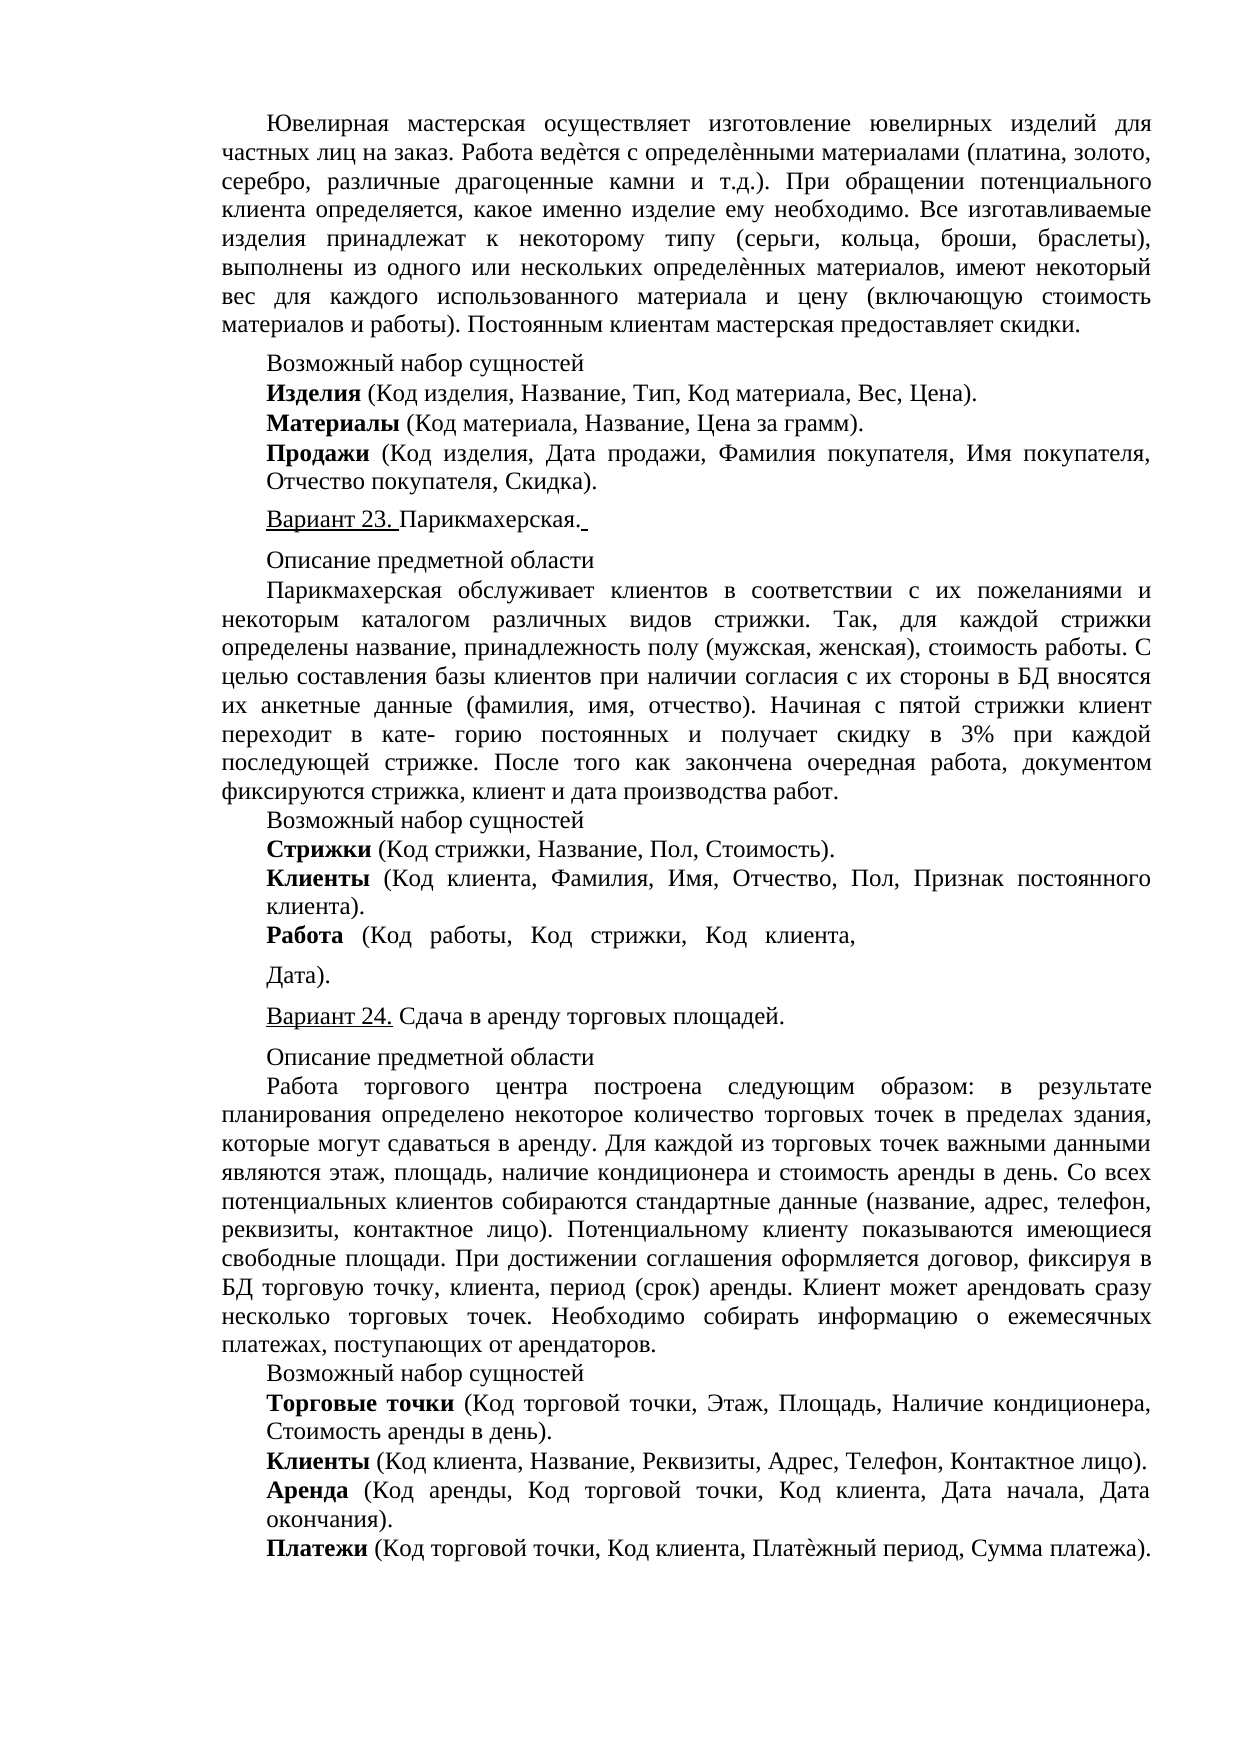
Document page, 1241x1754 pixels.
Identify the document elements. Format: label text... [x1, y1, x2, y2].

list Клиенты (Код клиента, Фамилия, Имя, Отчество, Пол, Признак постоянного клиента). [228, 863, 1152, 920]
list Вариант 24. Сдача в аренду торговых площадей. [266, 1001, 856, 1030]
list Изделия (Код изделия, Название, Тип, Код материала, Вес, Цена). [228, 377, 1211, 407]
text Возможный набор сущностей [266, 805, 1211, 834]
text Описание предметной области [266, 1042, 1211, 1071]
list Торговые точки (Код торговой точки, Этаж, Площадь, Наличие кондиционера, Стоимость аренды в день). [228, 1388, 1151, 1444]
text Парикмахерская обслуживает клиентов в соответствии с их пожеланиями и некоторым каталогом различных видов стрижки. Так, для каждой стрижки определены название, принадлежность полу (мужская, женская), стоимость работы. С целью составления базы клиентов при наличии согласия с их стороны в БД вносятся их анкетные данные (фамилия, имя, отчество). Начиная с пятой стрижки клиент переходит в кате- горию постоянных и получает скидку в 3% при каждой последующей стрижке. После того как закончена очередная работа, документом фиксируются стрижка, клиент и дата производства работ. [221, 575, 1152, 805]
list Стрижки (Код стрижки, Название, Пол, Стоимость). [228, 834, 1211, 863]
text Описание предметной области [266, 546, 1211, 574]
text Работа торгового центра построена следующим образом: в результате планирования определено некоторое количество торговых точек в пределах здания, которые могут сдаваться в аренду. Для каждой из торговых точек важными данными являются этаж, площадь, наличие кондиционера и стоимость аренды в день. Со всех потенциальных клиентов собираются стандартные данные (название, адрес, телефон, реквизиты, контактное лицо). Потенциальному клиенту показываются имеющиеся свободные площади. При достижении соглашения оформляется договор, фиксируя в БД торговую точку, клиента, период (срок) аренды. Клиент может арендовать сразу несколько торговых точек. Необходимо собирать информацию о ежемесячных платежах, поступающих от арендаторов. [221, 1071, 1153, 1358]
list Клиенты (Код клиента, Название, Реквизиты, Адрес, Телефон, Контактное лицо). [228, 1445, 1211, 1475]
text Вариант 23. Парикмахерская. [266, 504, 1211, 533]
text Ювелирная мастерская осуществляет изготовление ювелирных изделий для частных лиц на заказ. Работа ведѐтся с определѐнными материалами (платина, золото, серебро, различные драгоценные камни и т.д.). При обращении потенциального клиента определяется, какое именно изделие ему необходимо. Все изготавливаемые изделия принадлежат к некоторому типу (серьги, кольца, броши, браслеты), выполнены из одного или нескольких определѐнных материалов, имеют некоторый вес для каждого использованного материала и цену (включающую стоимость материалов и работы). Постоянным клиентам мастерская предоставляет скидки. [221, 108, 1152, 338]
list Продажи (Код изделия, Дата продажи, Фамилия покупателя, Имя покупателя, Отчество покупателя, Скидка). [228, 438, 1151, 495]
list Работа (Код работы, Код стрижки, Код клиента, Дата). [228, 920, 856, 989]
list Материалы (Код материала, Название, Цена за грамм). [228, 407, 1211, 438]
text Возможный набор сущностей [266, 1358, 1211, 1387]
list Аренда (Код аренды, Код торговой точки, Код клиента, Дата начала, Дата окончания). [228, 1476, 1151, 1532]
list Платежи (Код торговой точки, Код клиента, Платѐжный период, Сумма платежа). [228, 1533, 1211, 1561]
text Возможный набор сущностей [266, 348, 1211, 376]
